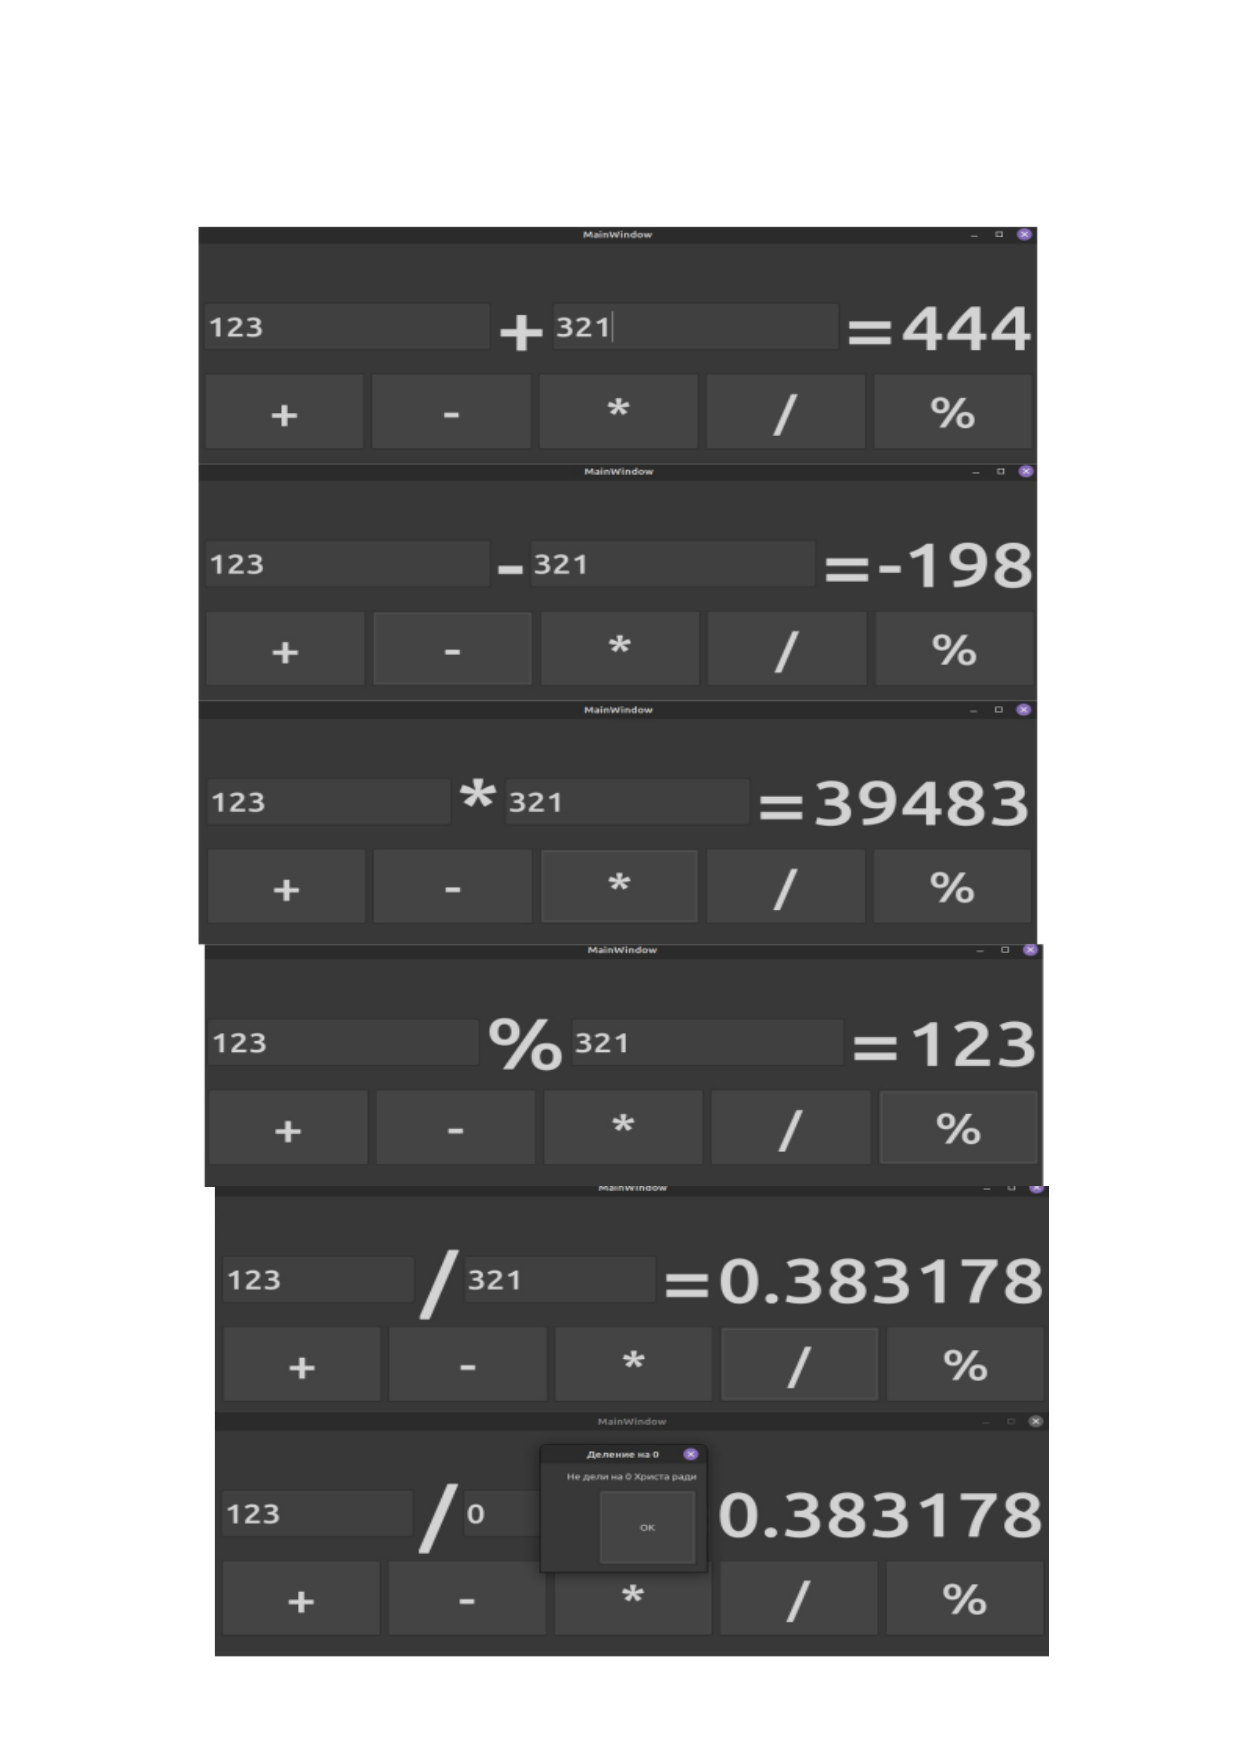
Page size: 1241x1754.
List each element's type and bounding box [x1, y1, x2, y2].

picture [191, 222, 1049, 1659]
